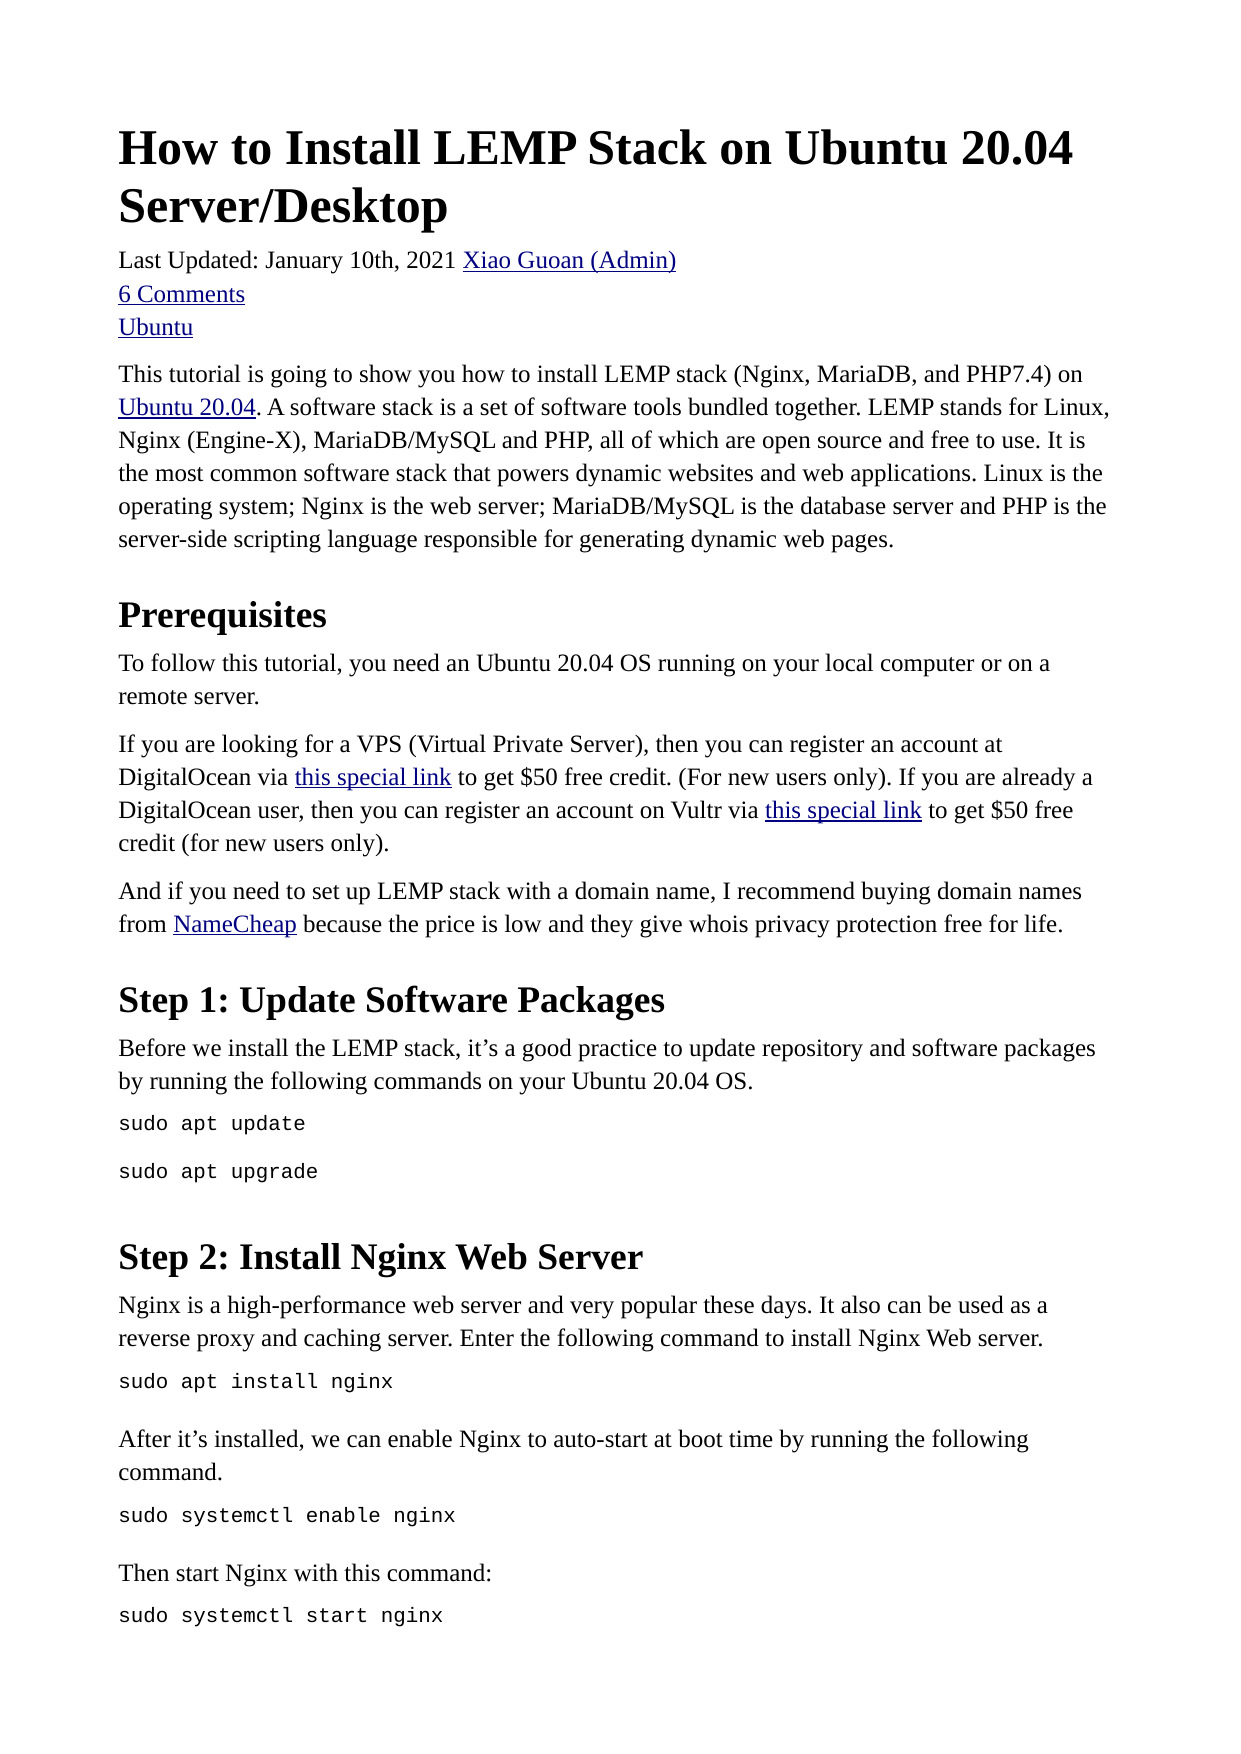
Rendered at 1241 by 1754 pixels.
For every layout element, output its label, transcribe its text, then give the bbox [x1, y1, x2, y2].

text Then start Nginx with this command: [118, 1558, 1122, 1587]
text This tutorial is going to show you how to install LEMP stack (Nginx, MariaDB, and PHP7.4) on Ubuntu 20.04. A software stack is a set of software tools bundled together. LEMP stands for Linux, Nginx (Engine-X), MariaDB/MySQL and PHP, all of which are open source and free to use. It is the most common software stack that powers dynamic websites and web applications. Linux is the operating system; Nginx is the web server; MariaDB/MySQL is the database server and PHP is the server-side scripting language responsible for generating dynamic web pages. [118, 359, 1122, 553]
text And if you need to set up LEMP stack with a domain name, I recommend buying domain names from NameCheap because the price is low and they give whois privacy protection free for life. [118, 876, 1122, 937]
text If you are looking for a VPS (Virtual Private Server), then you can register an account at DigitalOcean via this special link to get $50 free credit. (For new users only). If you are already a DigitalOcean user, then you can register an account on Vultr via this special link to get $50 free credit (for new users only). [118, 729, 1122, 857]
text Before we install the LEMP stack, it’s a good practice to update repository and software packages by running the following commands on your Ubuntu 20.04 OS. [118, 1033, 1122, 1094]
text sudo systemctl enable nginx [118, 1505, 1122, 1528]
text 6 Comments [118, 279, 1122, 307]
text Ubuntu [118, 312, 1122, 340]
text After it’s installed, we can enable Nginx to auto-start at boot time by running the following command. [118, 1424, 1122, 1486]
text Nginx is a high-performance web server and very popular these days. It also can be used as a reverse proxy and caching server. Enter the following command to install Nginx Web server. [118, 1290, 1122, 1352]
subtitle Step 1: Update Software Packages [118, 977, 1122, 1020]
subtitle Step 2: Install Nginx Web Server [118, 1235, 1122, 1278]
text sudo apt update [118, 1113, 1122, 1137]
subtitle Prerequisites [118, 593, 1122, 636]
text sudo systemctl start nginx [118, 1605, 1122, 1629]
subtitle How to Install LEMP Stack on Ubuntu 20.04 Server/Desktop [118, 118, 1122, 233]
text sudo apt install nginx [118, 1371, 1122, 1394]
text Last Updated: January 10th, 2021 Xiao Guoan (Admin) [118, 246, 1122, 274]
text sudo apt upgrade [118, 1161, 1122, 1184]
text To follow this tutorial, you need an Ubuntu 20.04 OS running on your local computer or on a remote server. [118, 648, 1122, 710]
